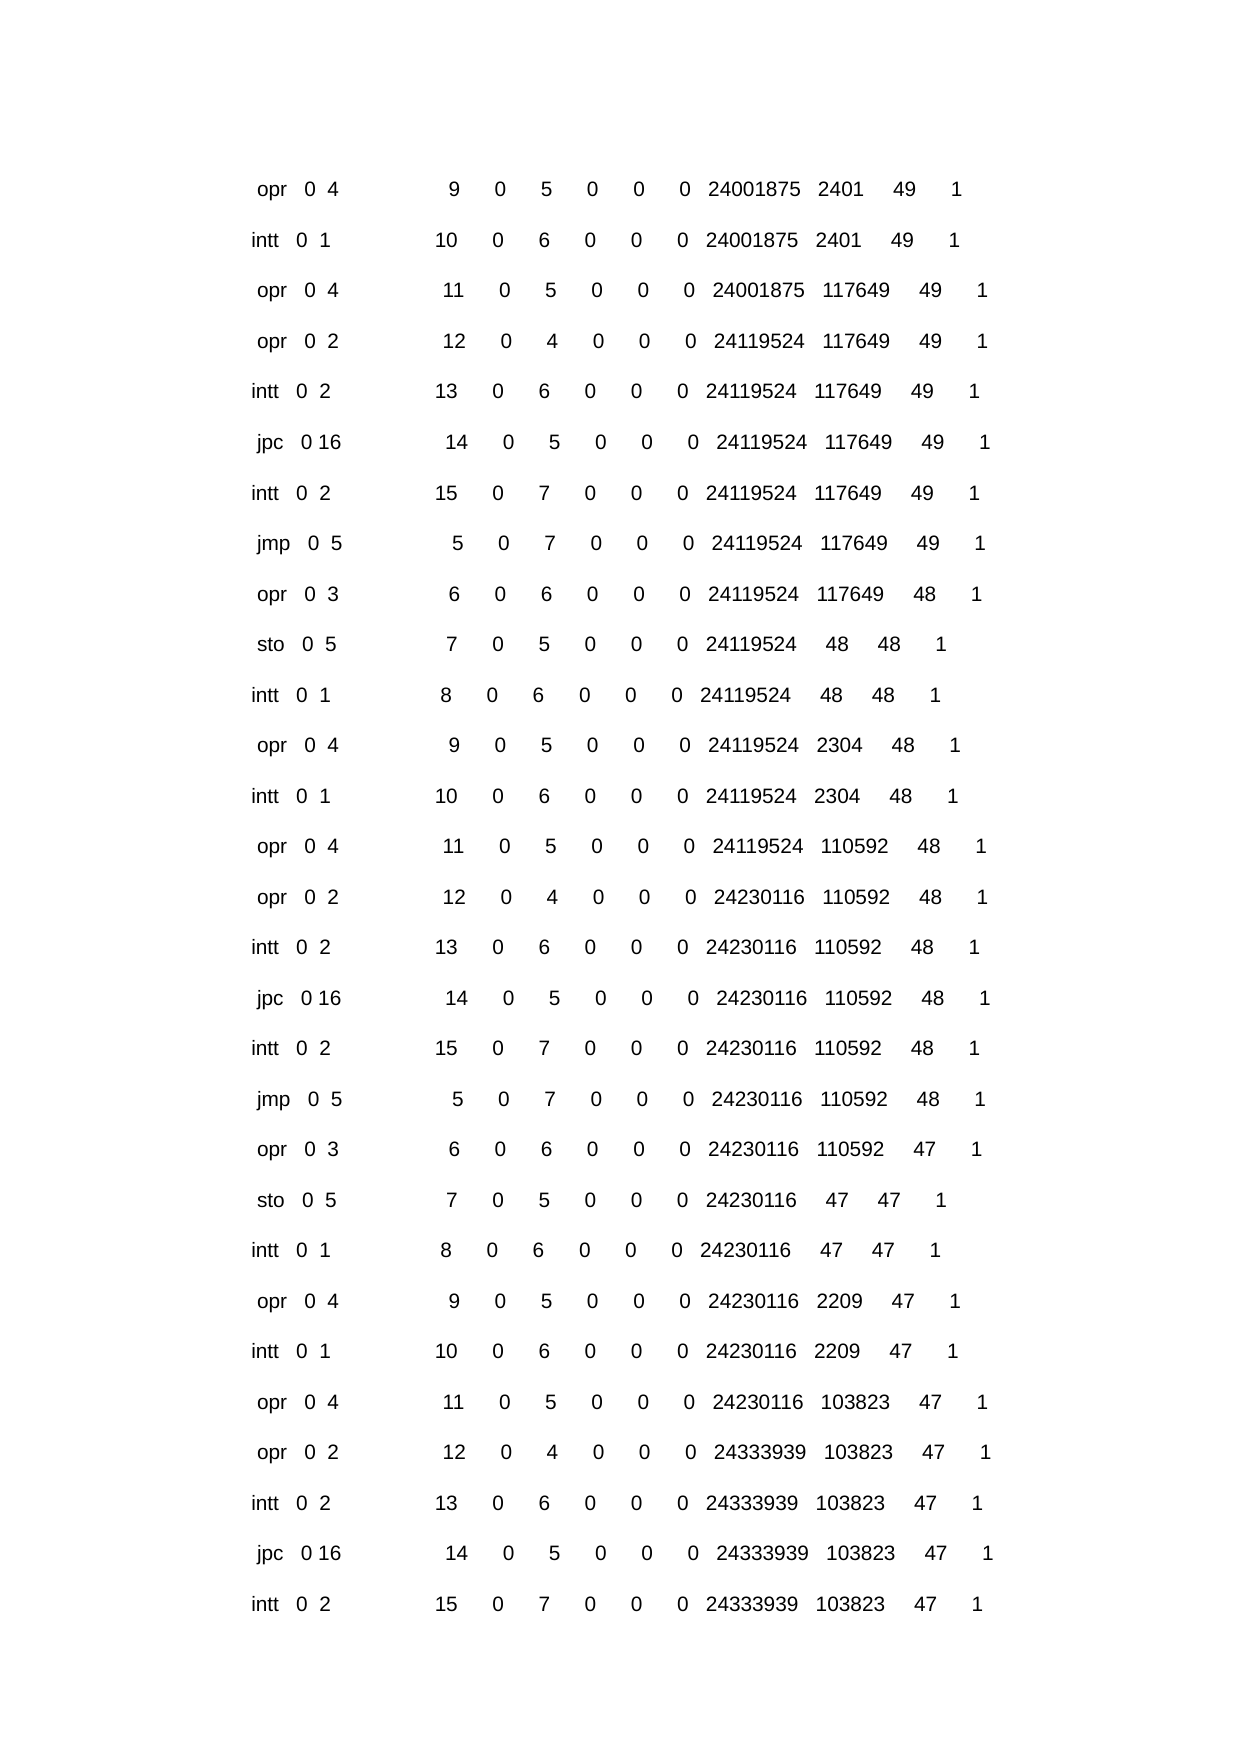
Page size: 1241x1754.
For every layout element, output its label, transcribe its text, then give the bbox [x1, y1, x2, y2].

text opr 0 4 9 0 5 0 0 0 24001875 2401 49 1 [251, 177, 1122, 201]
text sto 0 5 7 0 5 0 0 0 24230116 47 47 1 [251, 1188, 1122, 1212]
text opr 0 3 6 0 6 0 0 0 24119524 117649 48 1 [251, 581, 1122, 605]
text jpc 0 16 14 0 5 0 0 0 24333939 103823 47 1 [251, 1541, 1122, 1565]
text opr 0 2 12 0 4 0 0 0 24119524 117649 49 1 [251, 329, 1122, 353]
text intt 0 1 10 0 6 0 0 0 24001875 2401 49 1 [251, 228, 1122, 252]
text opr 0 2 12 0 4 0 0 0 24230116 110592 48 1 [251, 884, 1122, 908]
text intt 0 1 10 0 6 0 0 0 24119524 2304 48 1 [251, 783, 1122, 807]
text jmp 0 5 5 0 7 0 0 0 24230116 110592 48 1 [251, 1087, 1122, 1111]
text jpc 0 16 14 0 5 0 0 0 24230116 110592 48 1 [251, 986, 1122, 1009]
text intt 0 2 13 0 6 0 0 0 24230116 110592 48 1 [251, 935, 1122, 959]
text intt 0 1 8 0 6 0 0 0 24230116 47 47 1 [251, 1238, 1122, 1262]
text intt 0 1 10 0 6 0 0 0 24230116 2209 47 1 [251, 1339, 1122, 1363]
text opr 0 4 9 0 5 0 0 0 24230116 2209 47 1 [251, 1289, 1122, 1313]
text intt 0 2 15 0 7 0 0 0 24119524 117649 49 1 [251, 480, 1122, 504]
text jpc 0 16 14 0 5 0 0 0 24119524 117649 49 1 [251, 430, 1122, 454]
text intt 0 2 15 0 7 0 0 0 24230116 110592 48 1 [251, 1036, 1122, 1060]
text sto 0 5 7 0 5 0 0 0 24119524 48 48 1 [251, 632, 1122, 656]
text intt 0 1 8 0 6 0 0 0 24119524 48 48 1 [251, 682, 1122, 706]
text opr 0 4 11 0 5 0 0 0 24001875 117649 49 1 [251, 278, 1122, 302]
text jmp 0 5 5 0 7 0 0 0 24119524 117649 49 1 [251, 531, 1122, 555]
text intt 0 2 13 0 6 0 0 0 24119524 117649 49 1 [251, 379, 1122, 403]
text opr 0 4 9 0 5 0 0 0 24119524 2304 48 1 [251, 733, 1122, 757]
text opr 0 2 12 0 4 0 0 0 24333939 103823 47 1 [251, 1440, 1122, 1464]
text intt 0 2 13 0 6 0 0 0 24333939 103823 47 1 [251, 1491, 1122, 1515]
text intt 0 2 15 0 7 0 0 0 24333939 103823 47 1 [251, 1592, 1122, 1616]
text opr 0 3 6 0 6 0 0 0 24230116 110592 47 1 [251, 1137, 1122, 1161]
text opr 0 4 11 0 5 0 0 0 24119524 110592 48 1 [251, 834, 1122, 858]
text opr 0 4 11 0 5 0 0 0 24230116 103823 47 1 [251, 1390, 1122, 1414]
